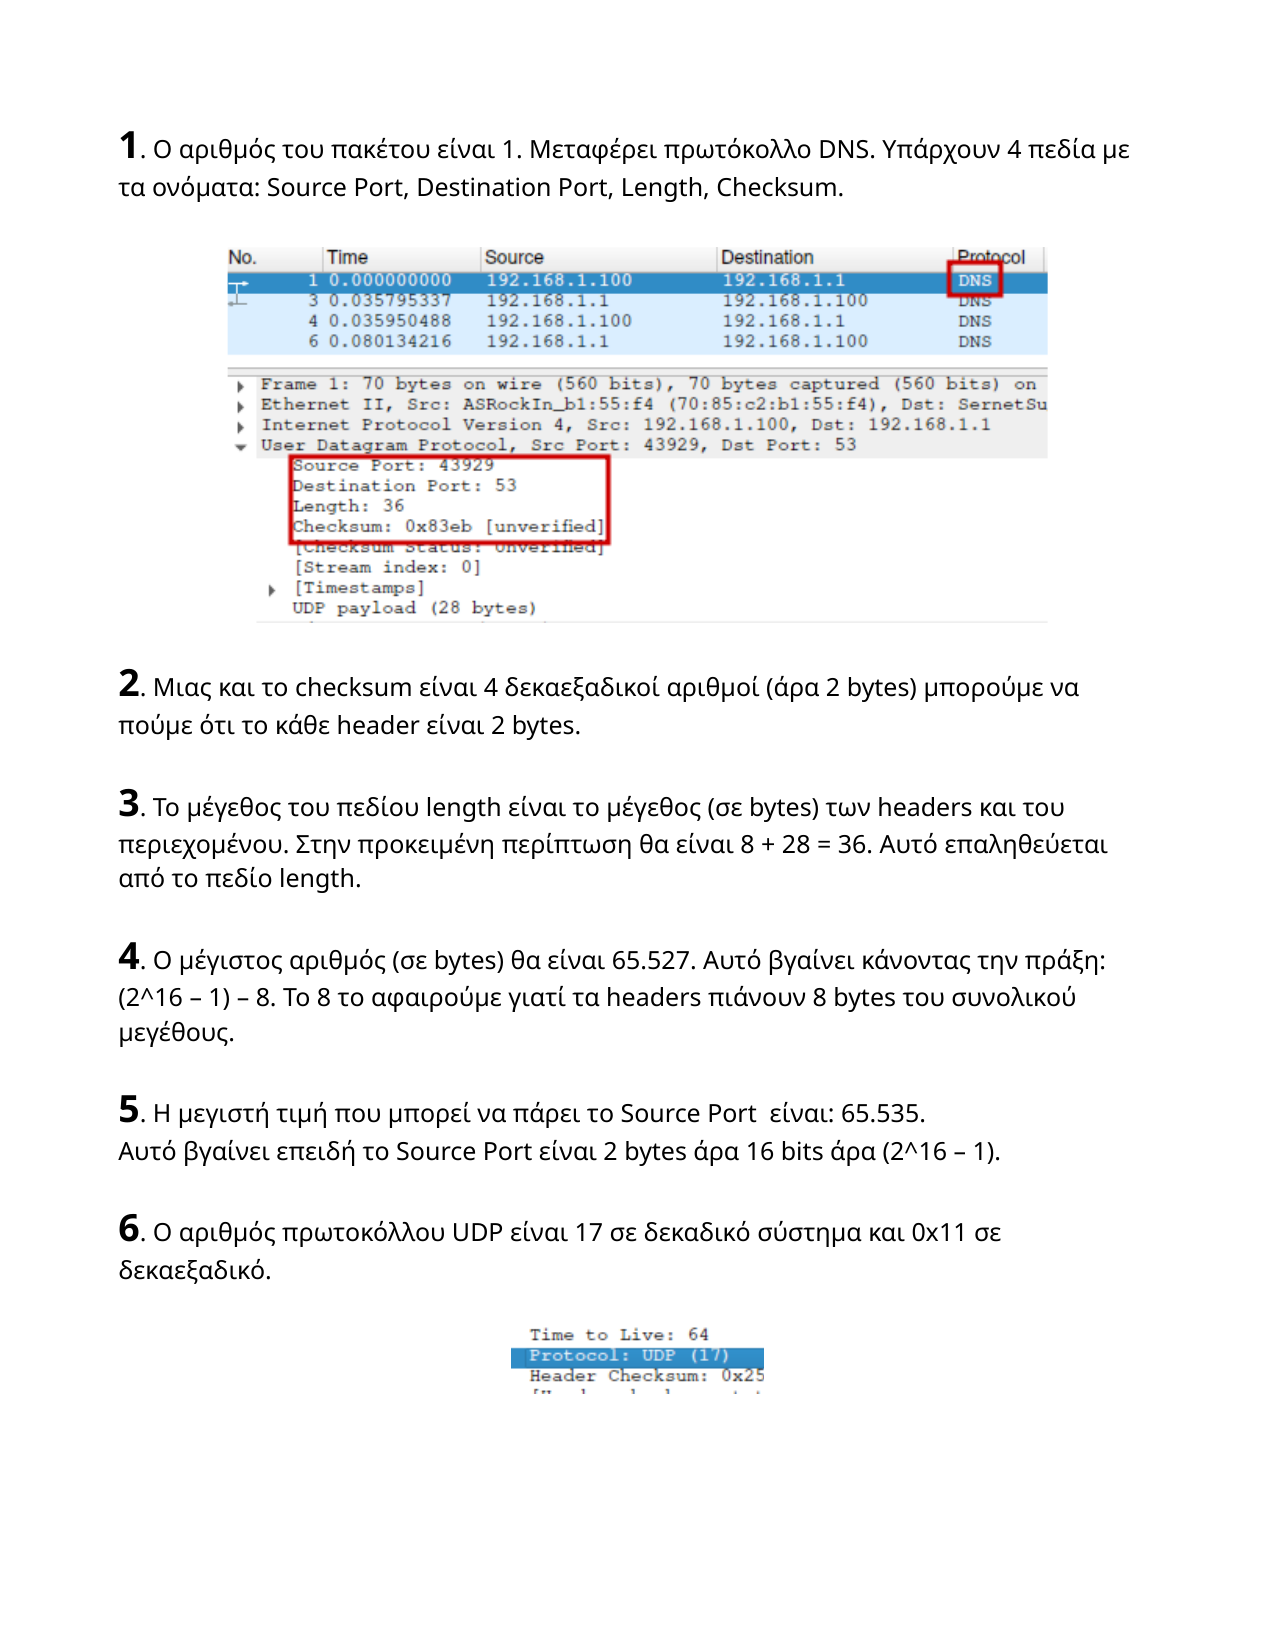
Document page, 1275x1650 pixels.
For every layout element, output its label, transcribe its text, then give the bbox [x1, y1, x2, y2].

text 3. Το μέγεθος του πεδίου length είναι το μέγεθος (σε bytes) των headers και του περιεχομένου. Στην προκειμένη περίπτωση θα είναι 8 + 28 = 36. Αυτό επαληθεύεται από το πεδίο length. [118, 776, 1157, 895]
text 2. Μιας και το checksum είναι 4 δεκαεξαδικοί αριθμοί (άρα 2 bytes) μπορούμε να πούμε ότι το κάθε header είναι 2 bytes. [118, 657, 1157, 742]
text 4. Ο μέγιστος αριθμός (σε bytes) θα είναι 65.527. Αυτό βγαίνει κάνοντας την πράξη: [118, 929, 1157, 980]
text (2^16 – 1) – 8. Το 8 το αφαιρούμε γιατί τα headers πιάνουν 8 bytes του συνολικού μεγέθους. [118, 980, 1157, 1048]
text 5. Η μεγιστή τιμή που μπορεί να πάρει το Source Port είναι: 65.535. [118, 1082, 1157, 1133]
text 1. Ο αριθμός του πακέτου είναι 1. Μεταφέρει πρωτόκολλο DNS. Υπάρχουν 4 πεδία με τα ονόματα: Source Port, Destination Port, Length, Checksum. [118, 118, 1157, 203]
text 6. Ο αριθμός πρωτοκόλλου UDP είναι 17 σε δεκαδικό σύστημα και 0x11 σε δεκαεξαδικό. [118, 1201, 1157, 1287]
picture [511, 1320, 764, 1394]
text Αυτό βγαίνει επειδή το Source Port είναι 2 bytes άρα 16 bits άρα (2^16 – 1). [118, 1133, 1157, 1167]
picture [227, 247, 1048, 623]
